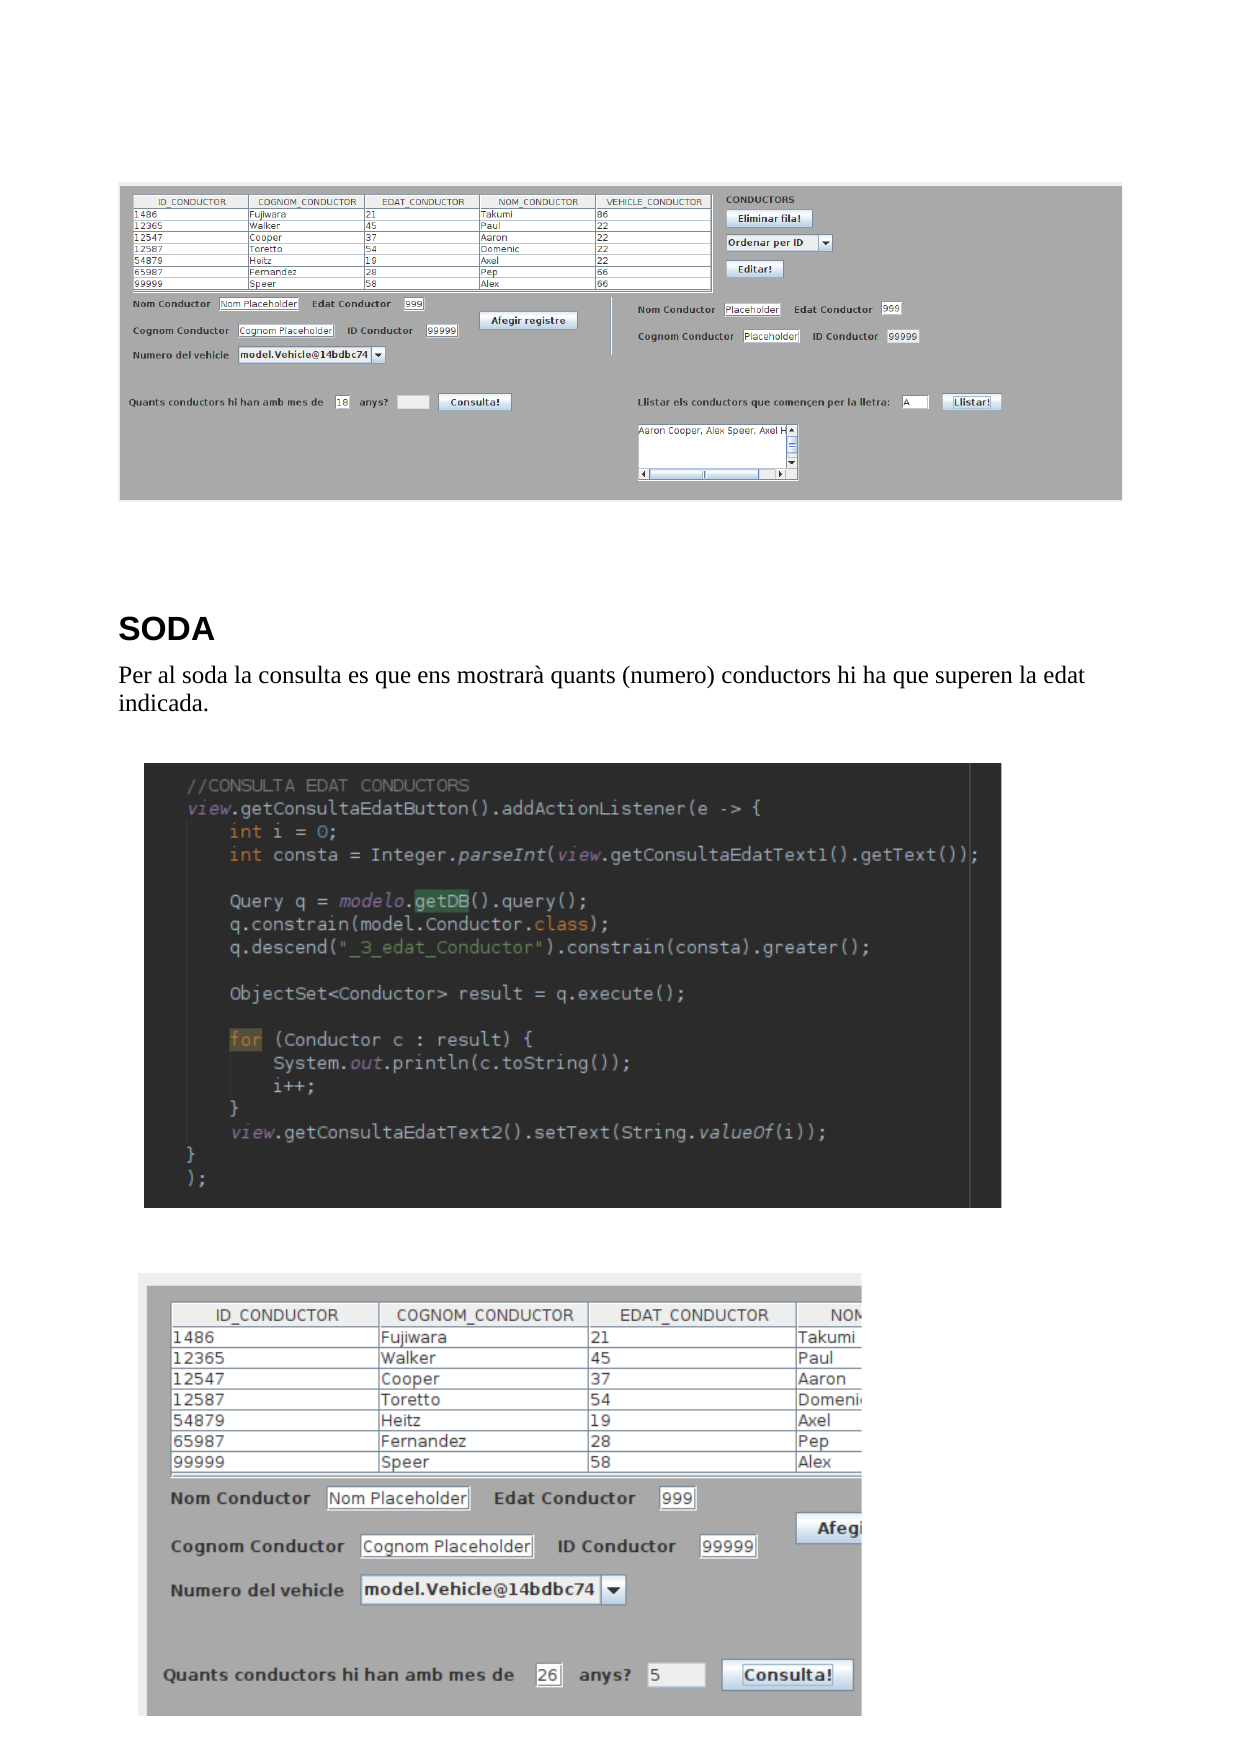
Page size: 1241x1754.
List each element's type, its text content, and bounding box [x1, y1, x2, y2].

subtitle SODA [118, 608, 1122, 647]
text Per al soda la consulta es que ens mostrarà quants (numero) conductors hi ha que superen la edat indicada. [118, 660, 1122, 717]
picture [118, 182, 1123, 502]
picture [138, 1273, 862, 1716]
picture [144, 763, 1002, 1208]
